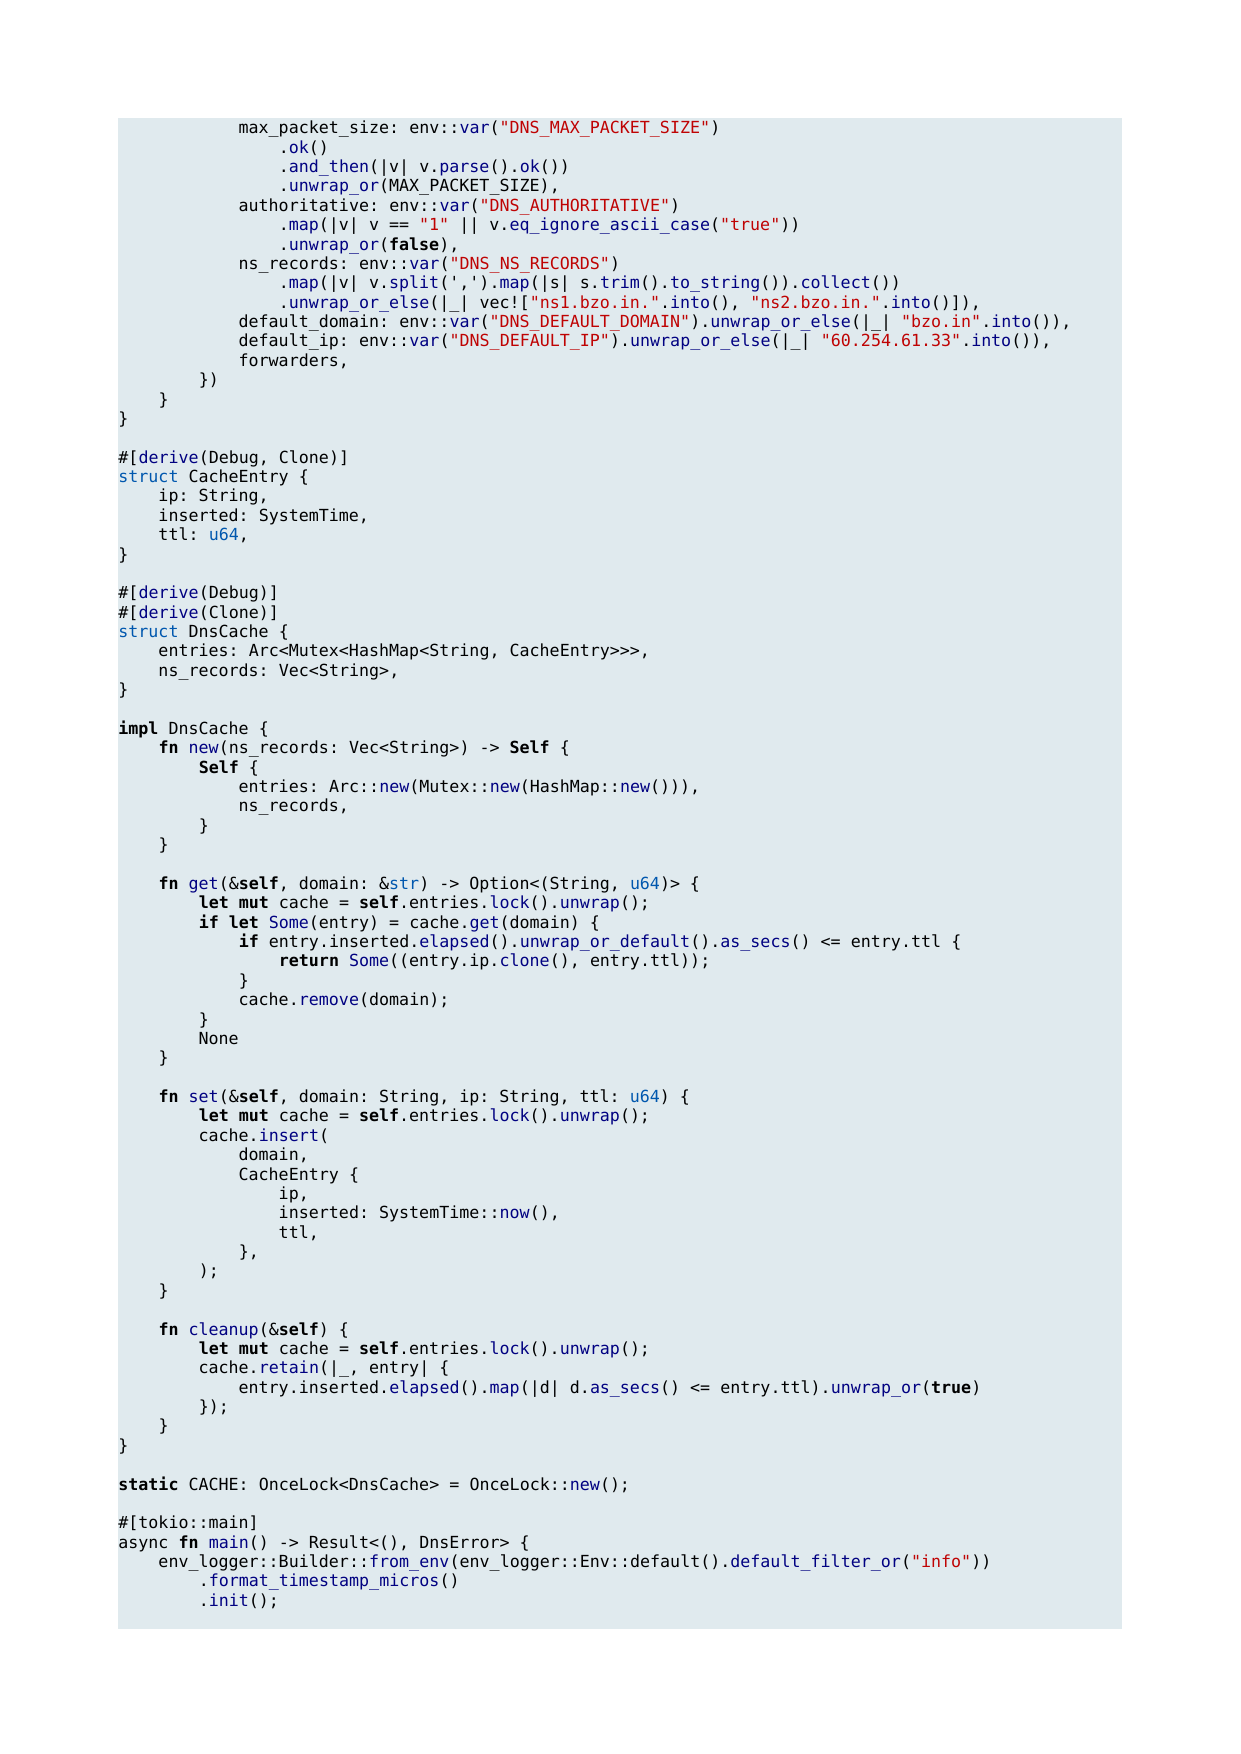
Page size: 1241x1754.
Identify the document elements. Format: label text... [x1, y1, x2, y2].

text .map(|v| v.split(',').map(|s| s.trim().to_string()).collect()) [118, 273, 1122, 292]
text .unwrap_or_else(|_| vec!["ns1.bzo.in.".into(), "ns2.bzo.in.".into()]), [118, 292, 1122, 312]
text .map(|v| v == "1" || v.eq_ignore_ascii_case("true")) [118, 215, 1122, 234]
text async fn main() -> Result<(), DnsError> { [118, 1532, 1122, 1552]
text fn new(ns_records: Vec<String>) -> Self { [118, 738, 1122, 757]
text ip: String, [118, 486, 1122, 506]
text }) [118, 370, 1122, 389]
text ns_records: Vec<String>, [118, 661, 1122, 680]
text .unwrap_or(MAX_PACKET_SIZE), [118, 176, 1122, 196]
text static CACHE: OnceLock<DnsCache> = OnceLock::new(); [118, 1474, 1122, 1494]
text let mut cache = self.entries.lock().unwrap(); [118, 893, 1122, 912]
text fn set(&self, domain: String, ip: String, ttl: u64) { [118, 1087, 1122, 1106]
text authoritative: env::var("DNS_AUTHORITATIVE") [118, 196, 1122, 215]
text fn cleanup(&self) { [118, 1319, 1122, 1339]
text domain, [118, 1145, 1122, 1164]
text max_packet_size: env::var("DNS_MAX_PACKET_SIZE") [118, 118, 1122, 137]
text } [118, 816, 1122, 835]
text struct DnsCache { [118, 622, 1122, 641]
text .unwrap_or(false), [118, 234, 1122, 254]
text } [118, 680, 1122, 699]
text cache.retain(|_, entry| { [118, 1358, 1122, 1377]
text fn get(&self, domain: &str) -> Option<(String, u64)> { [118, 874, 1122, 893]
text .format_timestamp_micros() [118, 1571, 1122, 1591]
text default_ip: env::var("DNS_DEFAULT_IP").unwrap_or_else(|_| "60.254.61.33".into()), [118, 331, 1122, 351]
text return Some((entry.ip.clone(), entry.ttl)); [118, 951, 1122, 971]
text entries: Arc<Mutex<HashMap<String, CacheEntry>>>, [118, 641, 1122, 661]
text #[derive(Debug, Clone)] [118, 447, 1122, 467]
text default_domain: env::var("DNS_DEFAULT_DOMAIN").unwrap_or_else(|_| "bzo.in".into()), [118, 312, 1122, 331]
text .init(); [118, 1591, 1122, 1610]
text } [118, 544, 1122, 564]
text impl DnsCache { [118, 719, 1122, 738]
text entries: Arc::new(Mutex::new(HashMap::new())), [118, 777, 1122, 796]
text #[tokio::main] [118, 1513, 1122, 1532]
text } [118, 835, 1122, 854]
text ns_records, [118, 796, 1122, 816]
text } [118, 389, 1122, 409]
text let mut cache = self.entries.lock().unwrap(); [118, 1106, 1122, 1126]
text ); [118, 1261, 1122, 1281]
text None [118, 1029, 1122, 1048]
text } [118, 1048, 1122, 1067]
text entry.inserted.elapsed().map(|d| d.as_secs() <= entry.ttl).unwrap_or(true) [118, 1377, 1122, 1397]
text Self { [118, 757, 1122, 777]
text ttl: u64, [118, 525, 1122, 544]
text } [118, 1281, 1122, 1300]
text forwarders, [118, 351, 1122, 370]
text if let Some(entry) = cache.get(domain) { [118, 912, 1122, 932]
text ttl, [118, 1222, 1122, 1242]
text ns_records: env::var("DNS_NS_RECORDS") [118, 254, 1122, 273]
text .ok() [118, 137, 1122, 157]
text struct CacheEntry { [118, 467, 1122, 486]
text .and_then(|v| v.parse().ok()) [118, 157, 1122, 176]
text cache.insert( [118, 1126, 1122, 1145]
text } [118, 409, 1122, 428]
text ip, [118, 1184, 1122, 1203]
text cache.remove(domain); [118, 990, 1122, 1009]
text } [118, 1009, 1122, 1029]
text #[derive(Debug)] [118, 583, 1122, 602]
text } [118, 1436, 1122, 1455]
text env_logger::Builder::from_env(env_logger::Env::default().default_filter_or("info")) [118, 1552, 1122, 1571]
text let mut cache = self.entries.lock().unwrap(); [118, 1339, 1122, 1358]
text inserted: SystemTime, [118, 506, 1122, 525]
text CacheEntry { [118, 1164, 1122, 1184]
text if entry.inserted.elapsed().unwrap_or_default().as_secs() <= entry.ttl { [118, 932, 1122, 951]
text inserted: SystemTime::now(), [118, 1203, 1122, 1222]
text } [118, 1416, 1122, 1436]
text #[derive(Clone)] [118, 602, 1122, 622]
text }, [118, 1242, 1122, 1261]
text }); [118, 1397, 1122, 1416]
text } [118, 971, 1122, 990]
